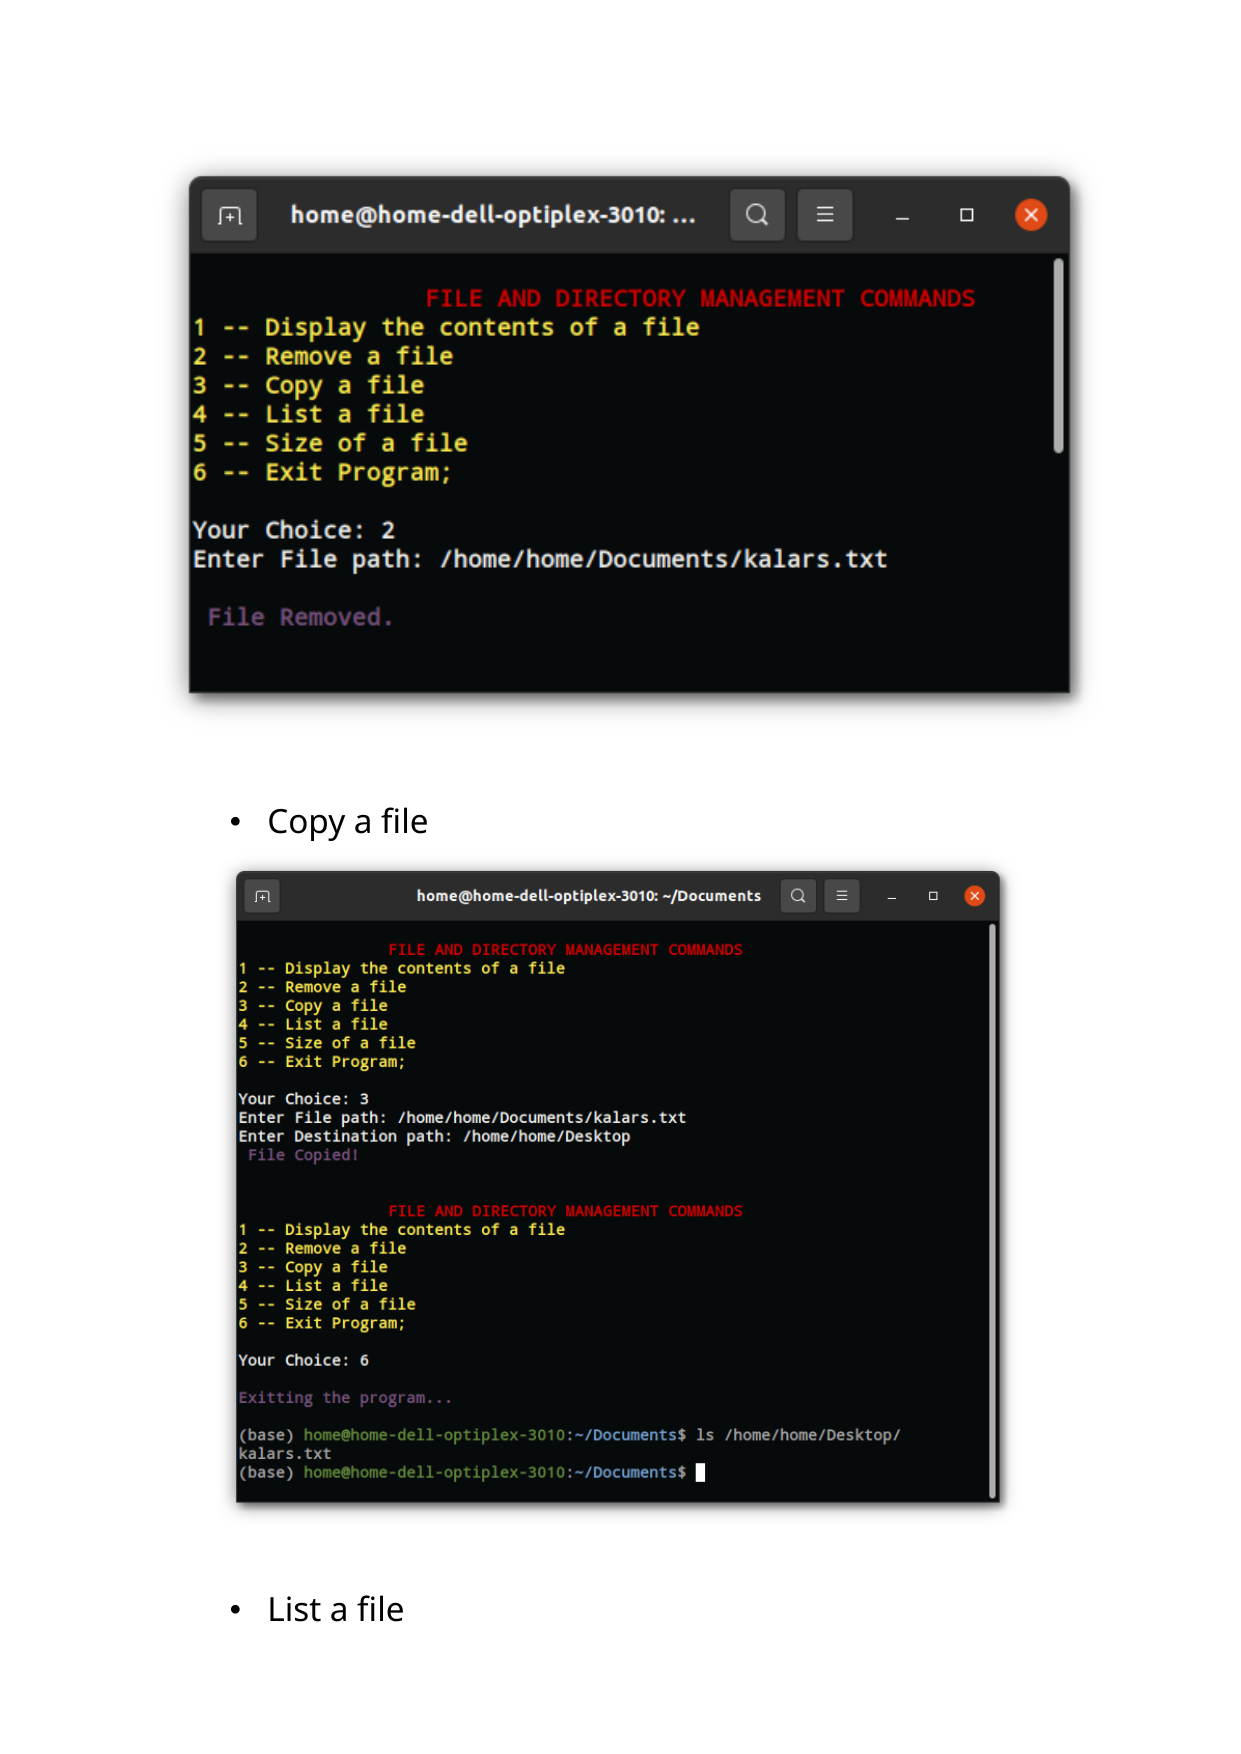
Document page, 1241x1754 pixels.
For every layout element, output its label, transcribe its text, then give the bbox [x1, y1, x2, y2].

picture [205, 843, 1035, 1541]
list List a file [229, 1586, 1122, 1631]
picture [141, 133, 1125, 753]
list Copy a file [229, 798, 1122, 844]
